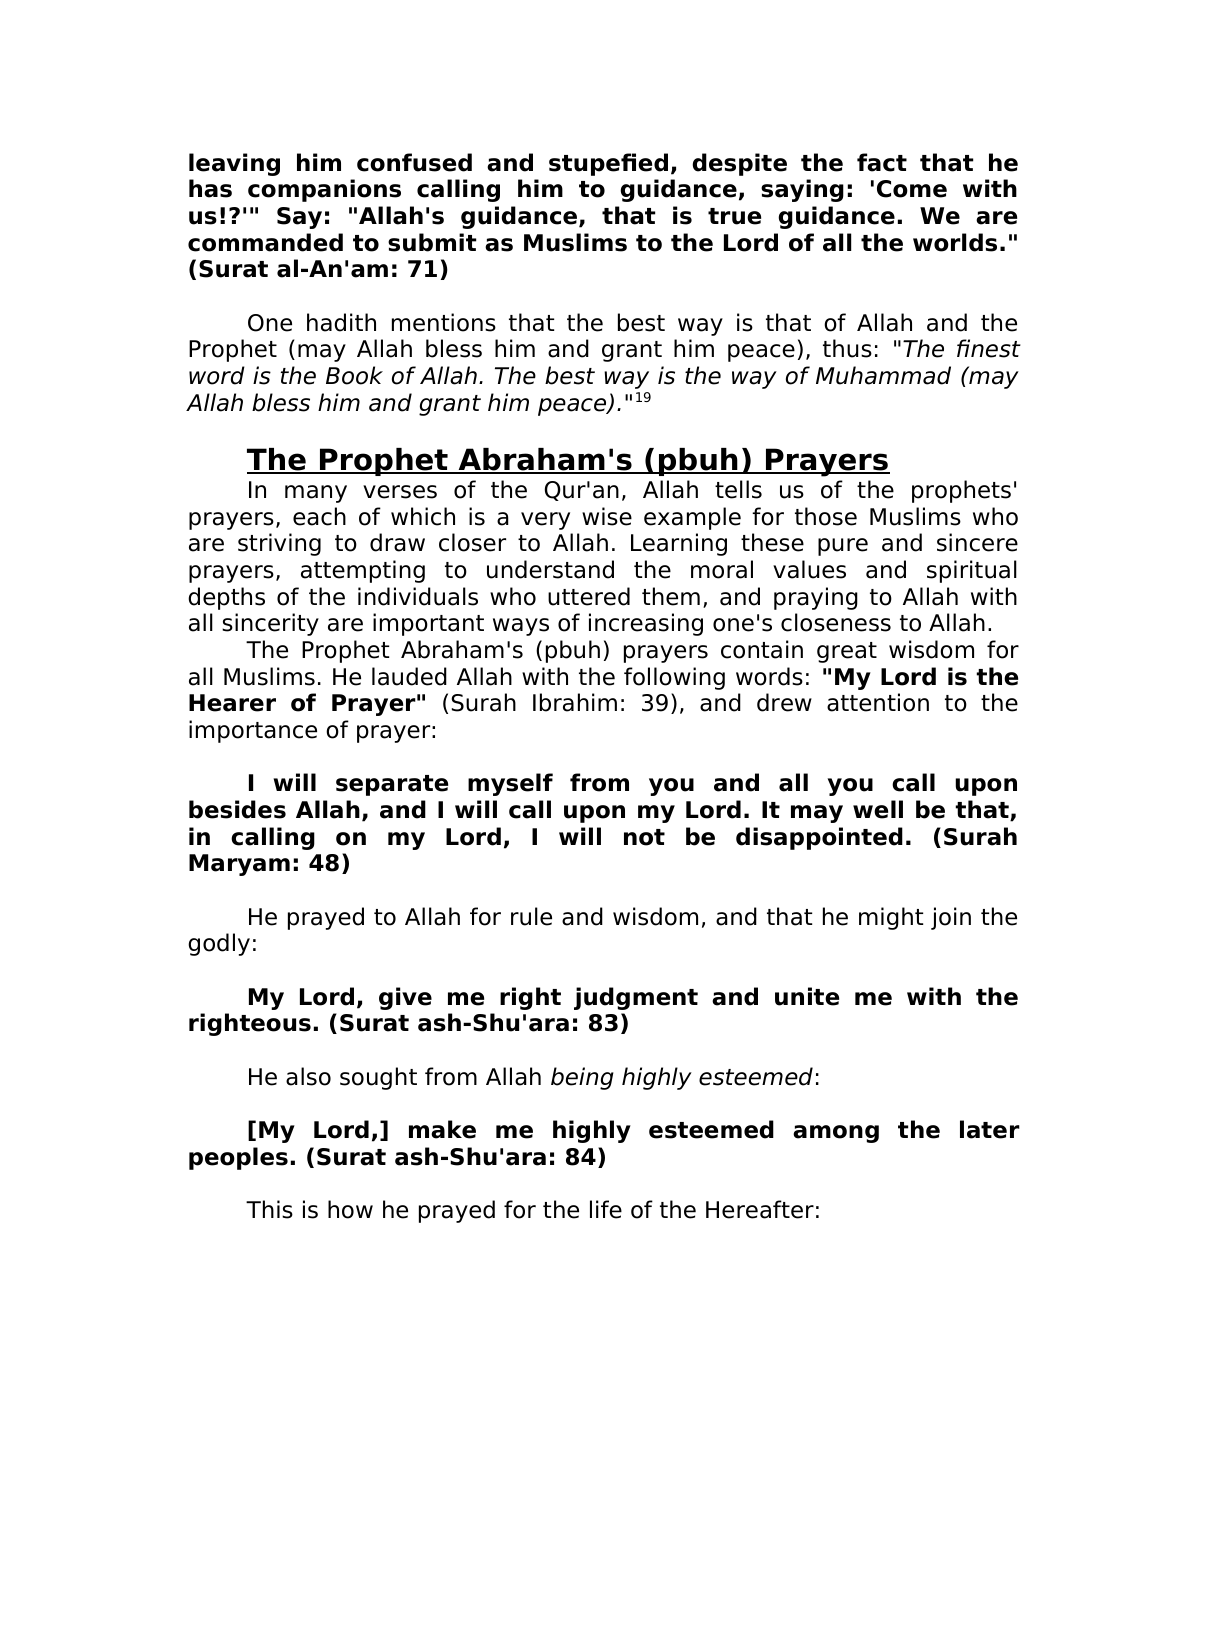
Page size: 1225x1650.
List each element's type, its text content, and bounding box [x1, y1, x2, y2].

text One hadith mentions that the best way is that of Allah and the Prophet (may Allah bless him and grant him peace), thus: "The finest word is the Book of Allah. The best way is the way of Muhammad (may Allah bless him and grant him peace)."19 [187, 310, 1020, 417]
text In many verses of the Qur'an, Allah tells us of the prophets' prayers, each of which is a very wise example for those Muslims who are striving to draw closer to Allah. Learning these pure and sincere prayers, attempting to understand the moral values and spiritual depths of the individuals who uttered them, and praying to Allah with all sincerity are important ways of increasing one's closeness to Allah. [187, 477, 1020, 637]
text The Prophet Abraham's (pbuh) prayers contain great wisdom for all Muslims. He lauded Allah with the following words: "My Lord is the Hearer of Prayer" (Surah Ibrahim: 39), and drew attention to the importance of prayer: [187, 637, 1020, 744]
text I will separate myself from you and all you call upon besides Allah, and I will call upon my Lord. It may well be that, in calling on my Lord, I will not be disappointed. (Surah Maryam: 48) [187, 771, 1020, 877]
text He also sought from Allah being highly esteemed: [187, 1064, 1020, 1091]
text My Lord, give me right judgment and unite me with the righteous. (Surat ash-Shu'ara: 83) [187, 984, 1020, 1037]
text The Prophet Abraham's (pbuh) Prayers [187, 443, 1020, 477]
text [My Lord,] make me highly esteemed among the later peoples. (Surat ash-Shu'ara: 84) [187, 1117, 1020, 1171]
text This is how he prayed for the life of the Hereafter: [187, 1197, 1020, 1224]
text He prayed to Allah for rule and wisdom, and that he might join the godly: [187, 904, 1020, 957]
text leaving him confused and stupefied, despite the fact that he has companions calling him to guidance, saying: 'Come with us!?'" Say: "Allah's guidance, that is true guidance. We are commanded to submit as Muslims to the Lord of all the worlds." (Surat al-An'am: 71) [187, 150, 1020, 283]
